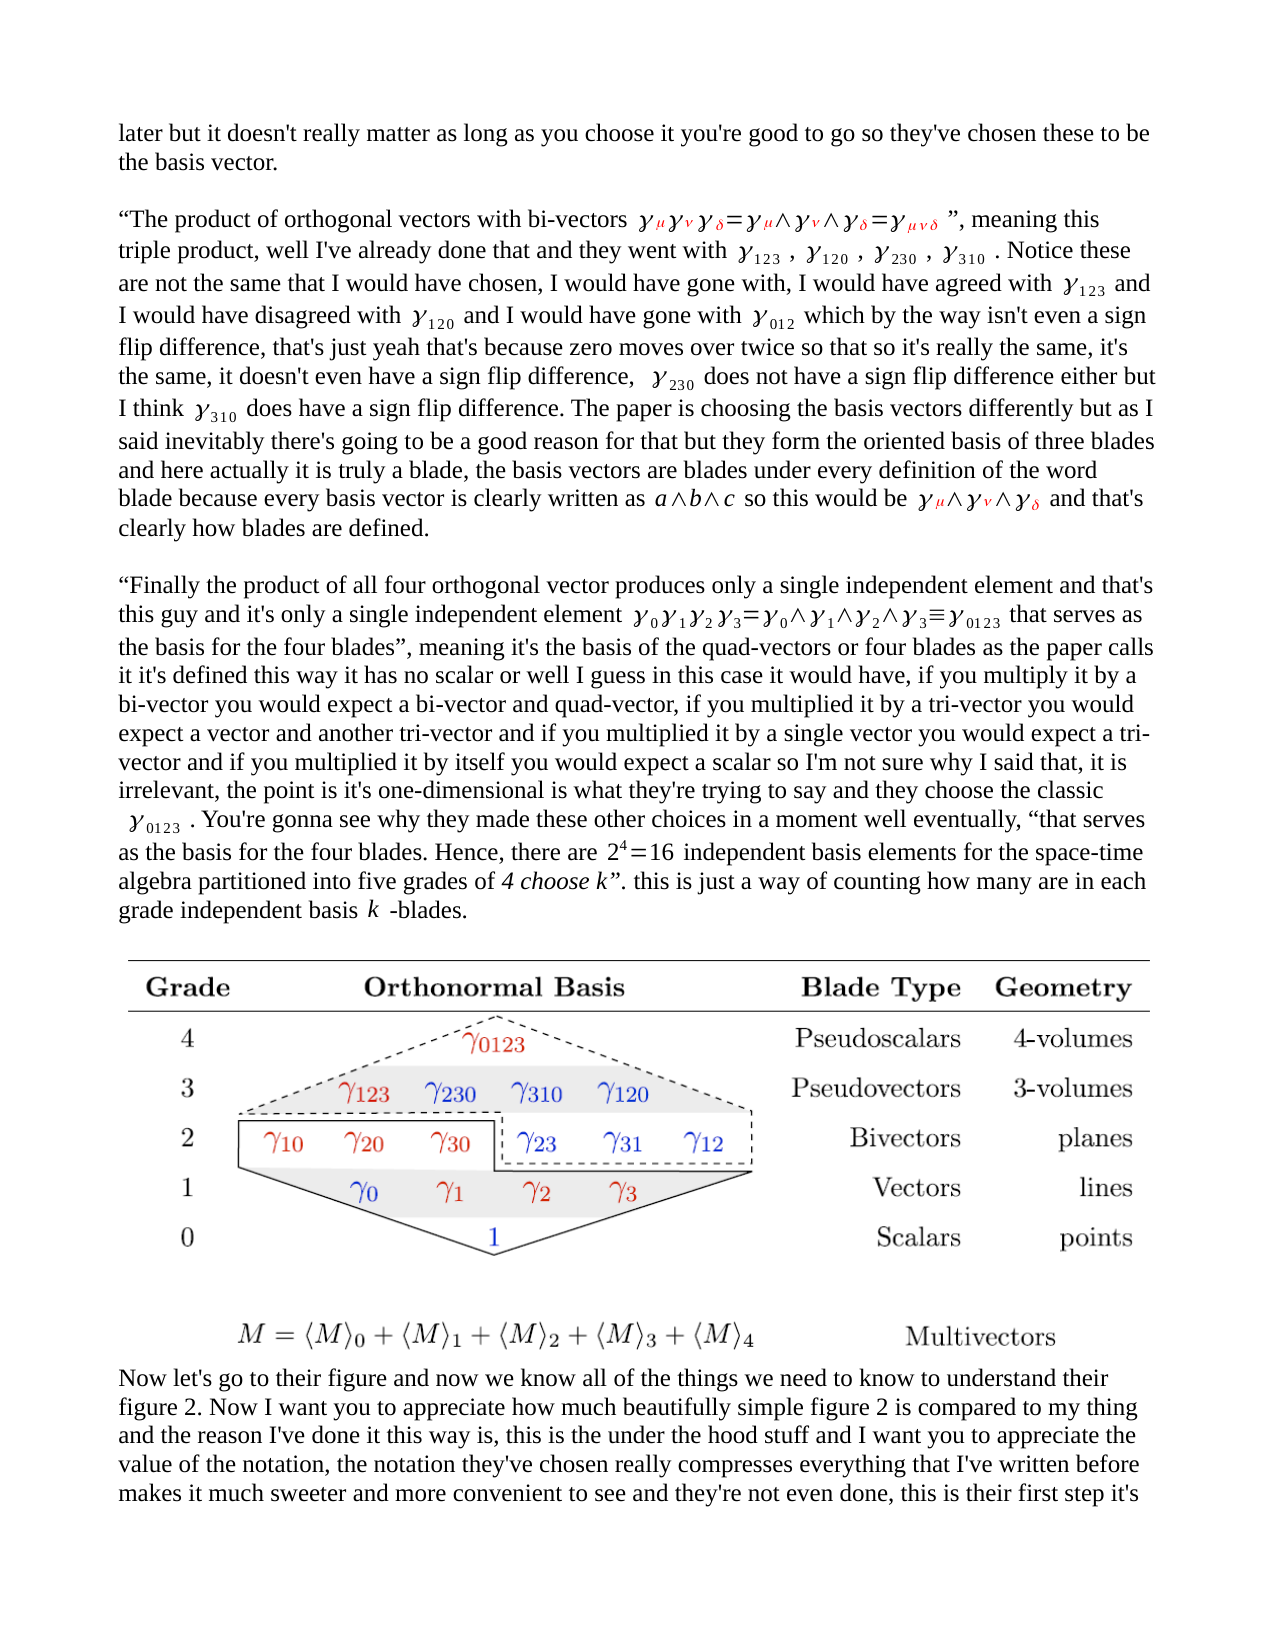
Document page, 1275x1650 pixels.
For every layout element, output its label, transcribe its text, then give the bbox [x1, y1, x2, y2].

text later but it doesn't really matter as long as you choose it you're good to go so they've chosen these to be the basis vector. [118, 118, 1157, 176]
picture [118, 952, 1157, 1364]
text “The product of orthogonal vectors with bi-vectors”, meaning this triple product, well I've already done that and they went with,,,. Notice these are not the same that I would have chosen, I would have gone with, I would have agreed withand I would have disagreed withand I would have gone withwhich by the way isn't even a sign flip difference, that's just yeah that's because zero moves over twice so that so it's really the same, it's the same, it doesn't even have a sign flip difference, does not have a sign flip difference either but I thinkdoes have a sign flip difference. The paper is choosing the basis vectors differently but as I said inevitably there's going to be a good reason for that but they form the oriented basis of three blades and here actually it is truly a blade, the basis vectors are blades under every definition of the word blade because every basis vector is clearly written asso this would beand that's clearly how blades are defined. [118, 204, 1157, 542]
text “Finally the product of all four orthogonal vector produces only a single independent element and that's this guy and it's only a single independent elementthat serves as the basis for the four blades”, meaning it's the basis of the quad-vectors or four blades as the paper calls it it's defined this way it has no scalar or well I guess in this case it would have, if you multiply it by a bi-vector you would expect a bi-vector and quad-vector, if you multiplied it by a tri-vector you would expect a vector and another tri-vector and if you multiplied it by a single vector you would expect a tri-vector and if you multiplied it by itself you would expect a scalar so I'm not sure why I said that, it is irrelevant, the point is it's one-dimensional is what they're trying to say and they choose the classic. You're gonna see why they made these other choices in a moment well eventually, “that serves as the basis for the four blades. Hence, there areindependent basis elements for the space-time algebra partitioned into five grades of 4 choose k”. this is just a way of counting how many are in each grade independent basis-blades. [118, 571, 1157, 923]
text Now let's go to their figure and now we know all of the things we need to know to understand their figure 2. Now I want you to appreciate how much beautifully simple figure 2 is compared to my thing and the reason I've done it this way is, this is the under the hood stuff and I want you to appreciate the value of the notation, the notation they've chosen really compresses everything that I've written before makes it much sweeter and more convenient to see and they're not even done, this is their first step it's [118, 1364, 1157, 1507]
